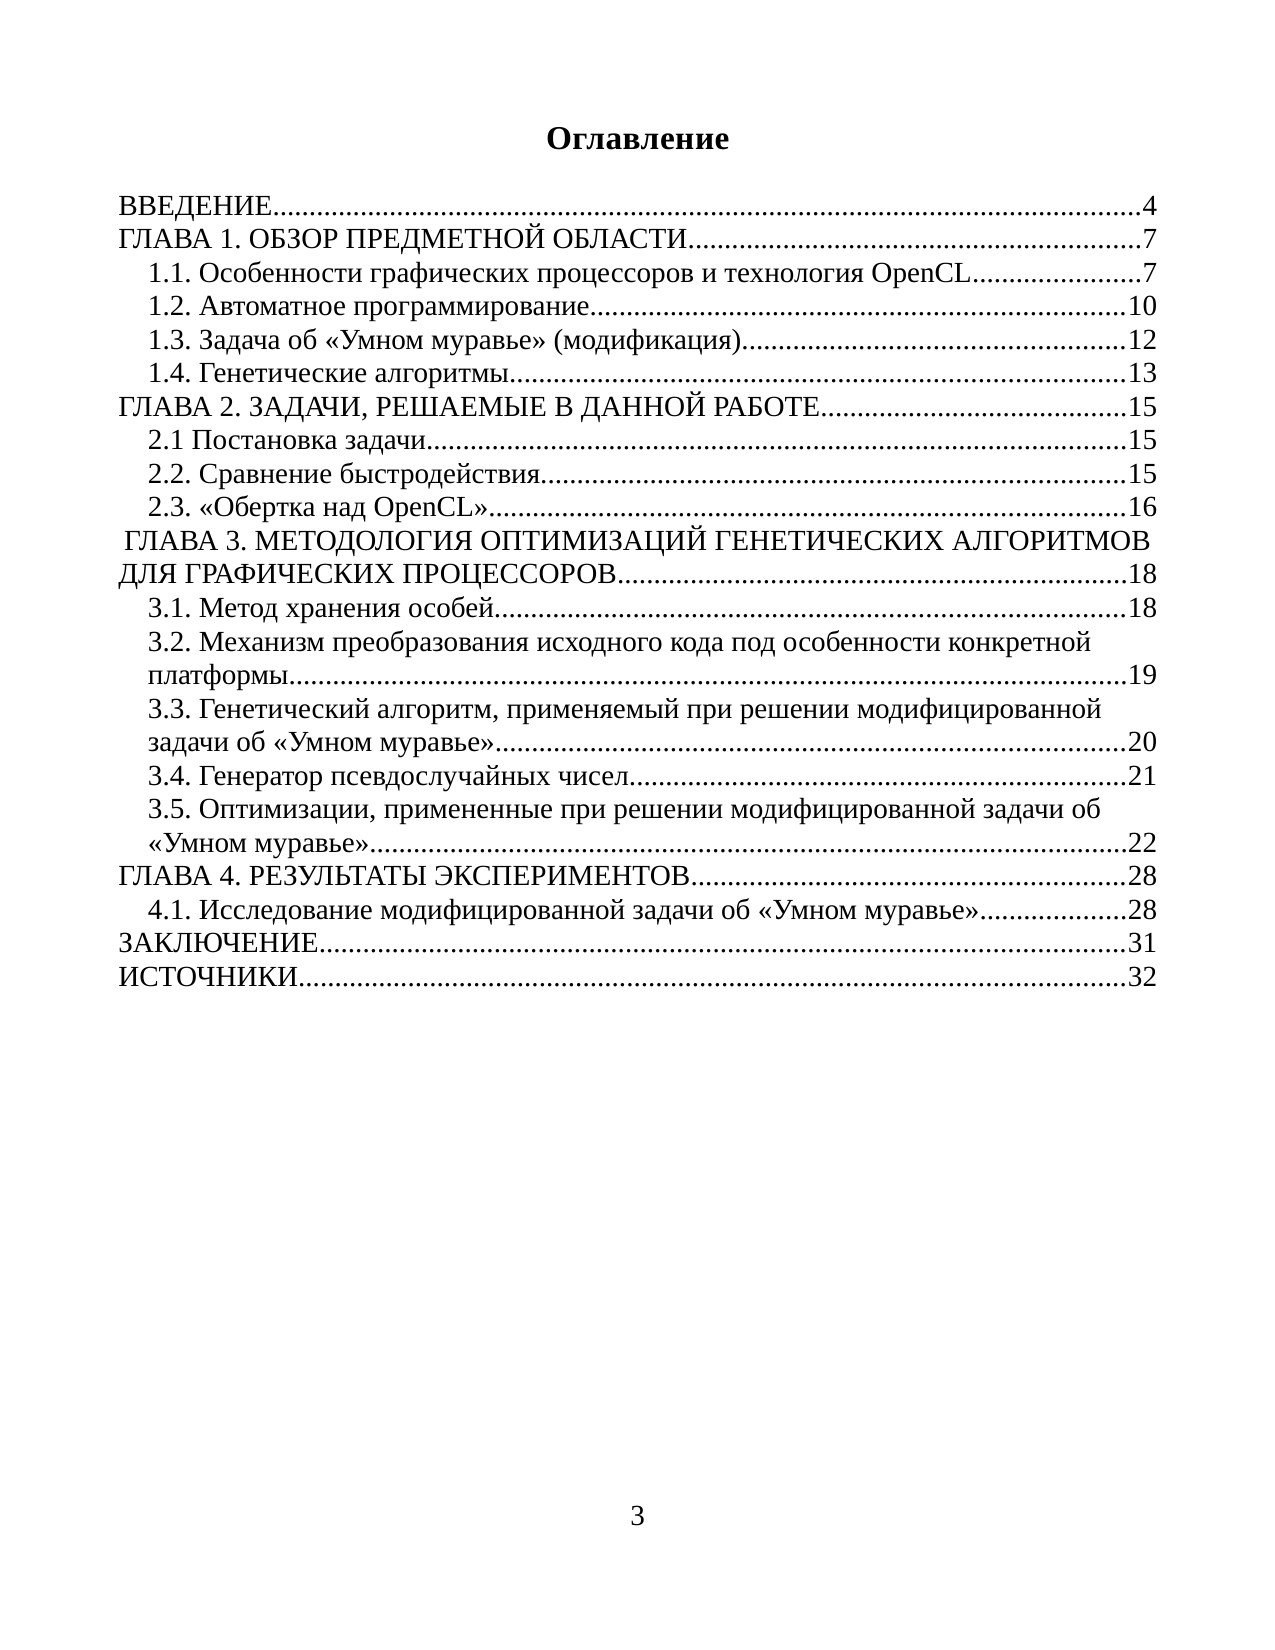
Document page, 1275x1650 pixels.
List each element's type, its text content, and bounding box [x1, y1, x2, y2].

text ГЛАВА 2. ЗАДАЧИ, РЕШАЕМЫЕ В ДАННОЙ РАБОТЕ 15 [118, 389, 1157, 422]
text ВВЕДЕНИЕ 4 [118, 188, 1157, 221]
subtitle Оглавление [118, 118, 1157, 156]
text 3.5. Оптимизации, примененные при решении модифицированной задачи об «Умном муравье» 22 [148, 791, 1157, 858]
text 3.2. Механизм преобразования исходного кода под особенности конкретной платформы 19 [148, 624, 1157, 691]
text 2.2. Сравнение быстродействия 15 [148, 456, 1157, 489]
text 2.1 Постановка задачи 15 [148, 422, 1157, 456]
text 3.1. Метод хранения особей 18 [148, 590, 1157, 624]
text ГЛАВА 4. РЕЗУЛЬТАТЫ ЭКСПЕРИМЕНТОВ 28 [118, 858, 1157, 892]
text ЗАКЛЮЧЕНИЕ 31 [118, 926, 1157, 959]
text 3.4. Генератор псевдослучайных чисел 21 [148, 758, 1157, 791]
text 1.2. Автоматное программирование 10 [148, 288, 1157, 322]
text 4.1. Исследование модифицированной задачи об «Умном муравье» 28 [148, 892, 1157, 926]
text ГЛАВА 1. ОБЗОР ПРЕДМЕТНОЙ ОБЛАСТИ 7 [118, 221, 1157, 255]
text 1.3. Задача об «Умном муравье» (модификация) 12 [148, 322, 1157, 355]
text 1.1. Особенности графических процессоров и технология OpenCL 7 [148, 255, 1157, 288]
text ГЛАВА 3. МЕТОДОЛОГИЯ ОПТИМИЗАЦИЙ ГЕНЕТИЧЕСКИХ АЛГОРИТМОВ ДЛЯ ГРАФИЧЕСКИХ ПРОЦЕССОРОВ 18 [118, 523, 1157, 590]
text 3.3. Генетический алгоритм, применяемый при решении модифицированной задачи об «Умном муравье» 20 [148, 691, 1157, 758]
text 2.3. «Обертка над OpenCL» 16 [148, 489, 1157, 523]
text 1.4. Генетические алгоритмы 13 [148, 355, 1157, 389]
text ИСТОЧНИКИ 32 [118, 959, 1157, 993]
